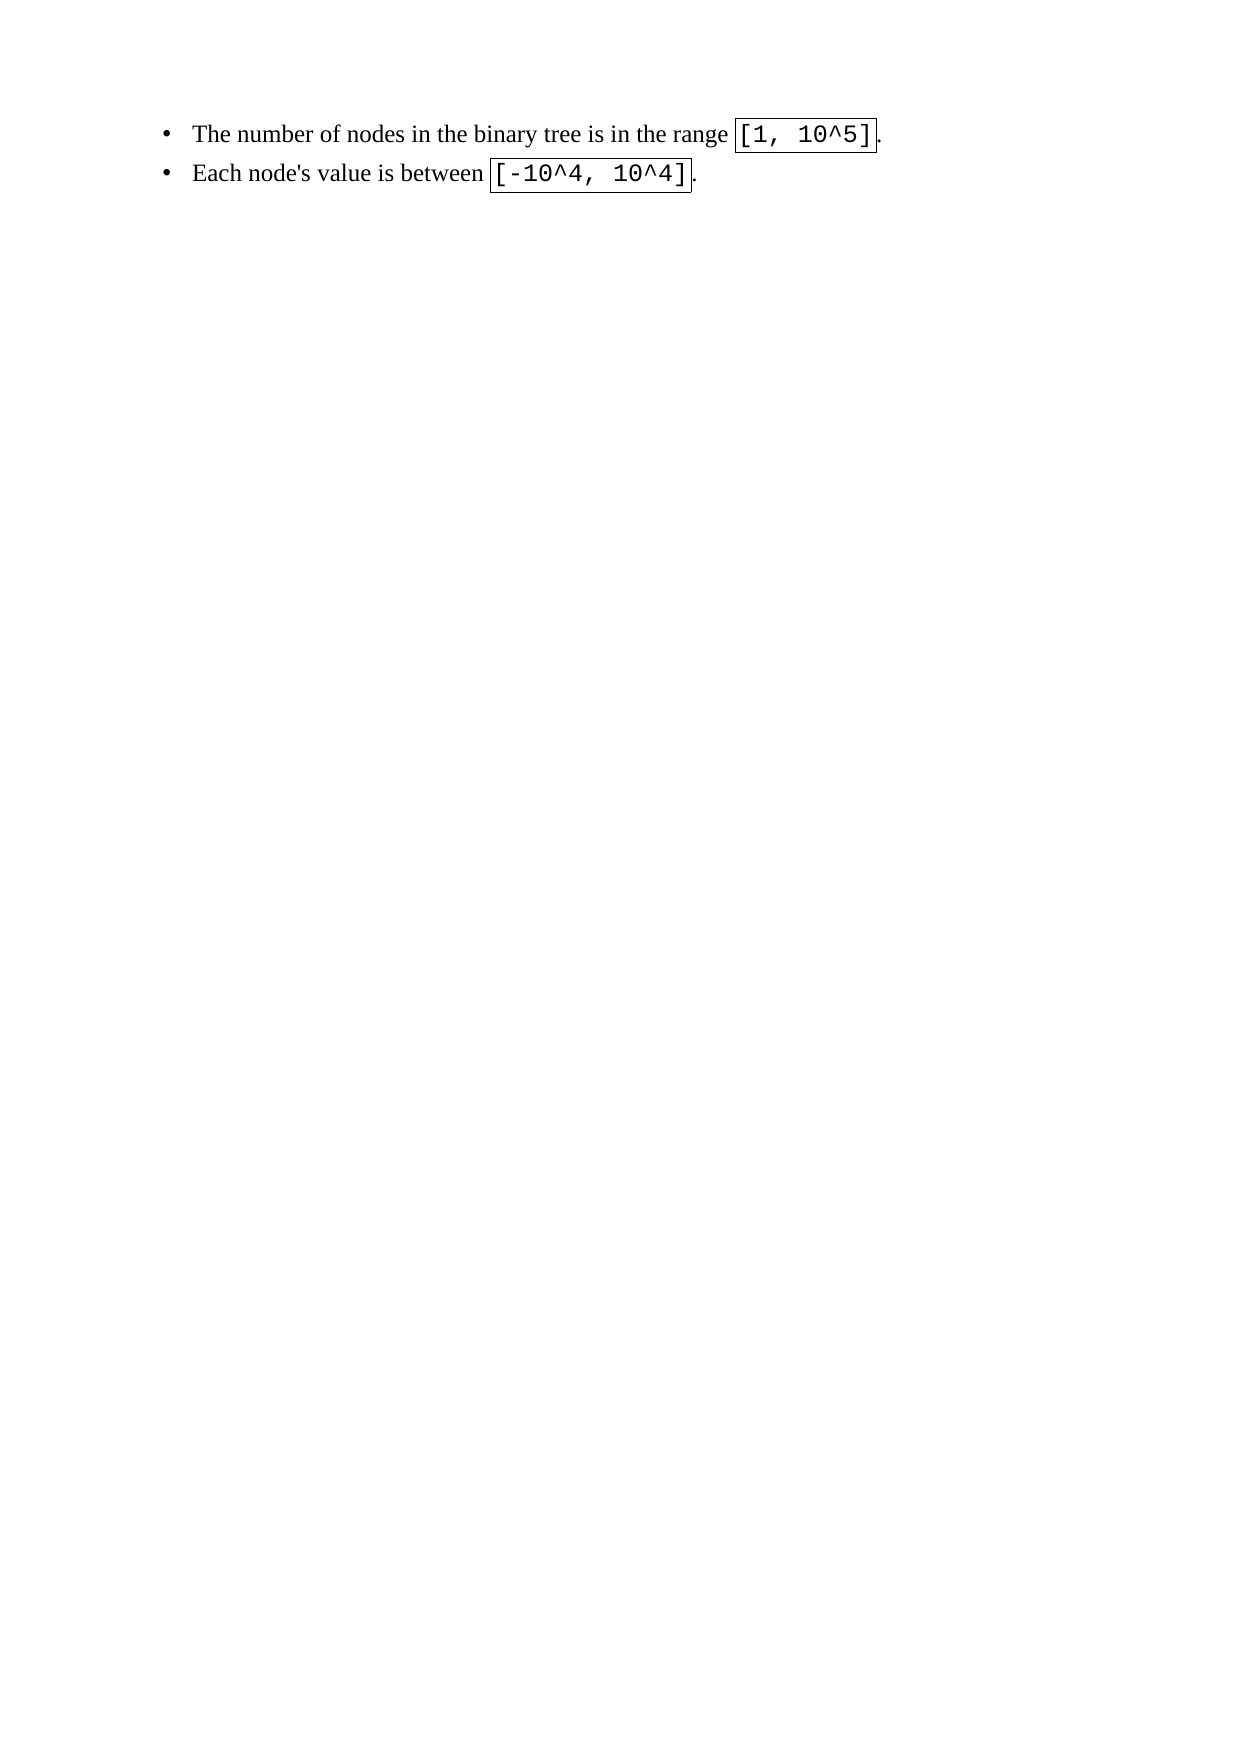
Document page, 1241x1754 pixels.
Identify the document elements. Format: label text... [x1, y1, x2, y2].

list The number of nodes in the binary tree is in the range [1, 10^5]. [736, 119, 876, 152]
list The number of nodes in the binary tree is in the range [1, 10^5]. [162, 118, 735, 152]
list Each node's value is between [-10^4, 10^4]. [162, 158, 490, 192]
list Each node's value is between [-10^4, 10^4]. [491, 159, 691, 192]
list The number of nodes in the binary tree is in the range [1, 10^5]. [877, 118, 1122, 152]
list Each node's value is between [-10^4, 10^4]. [692, 158, 1122, 192]
